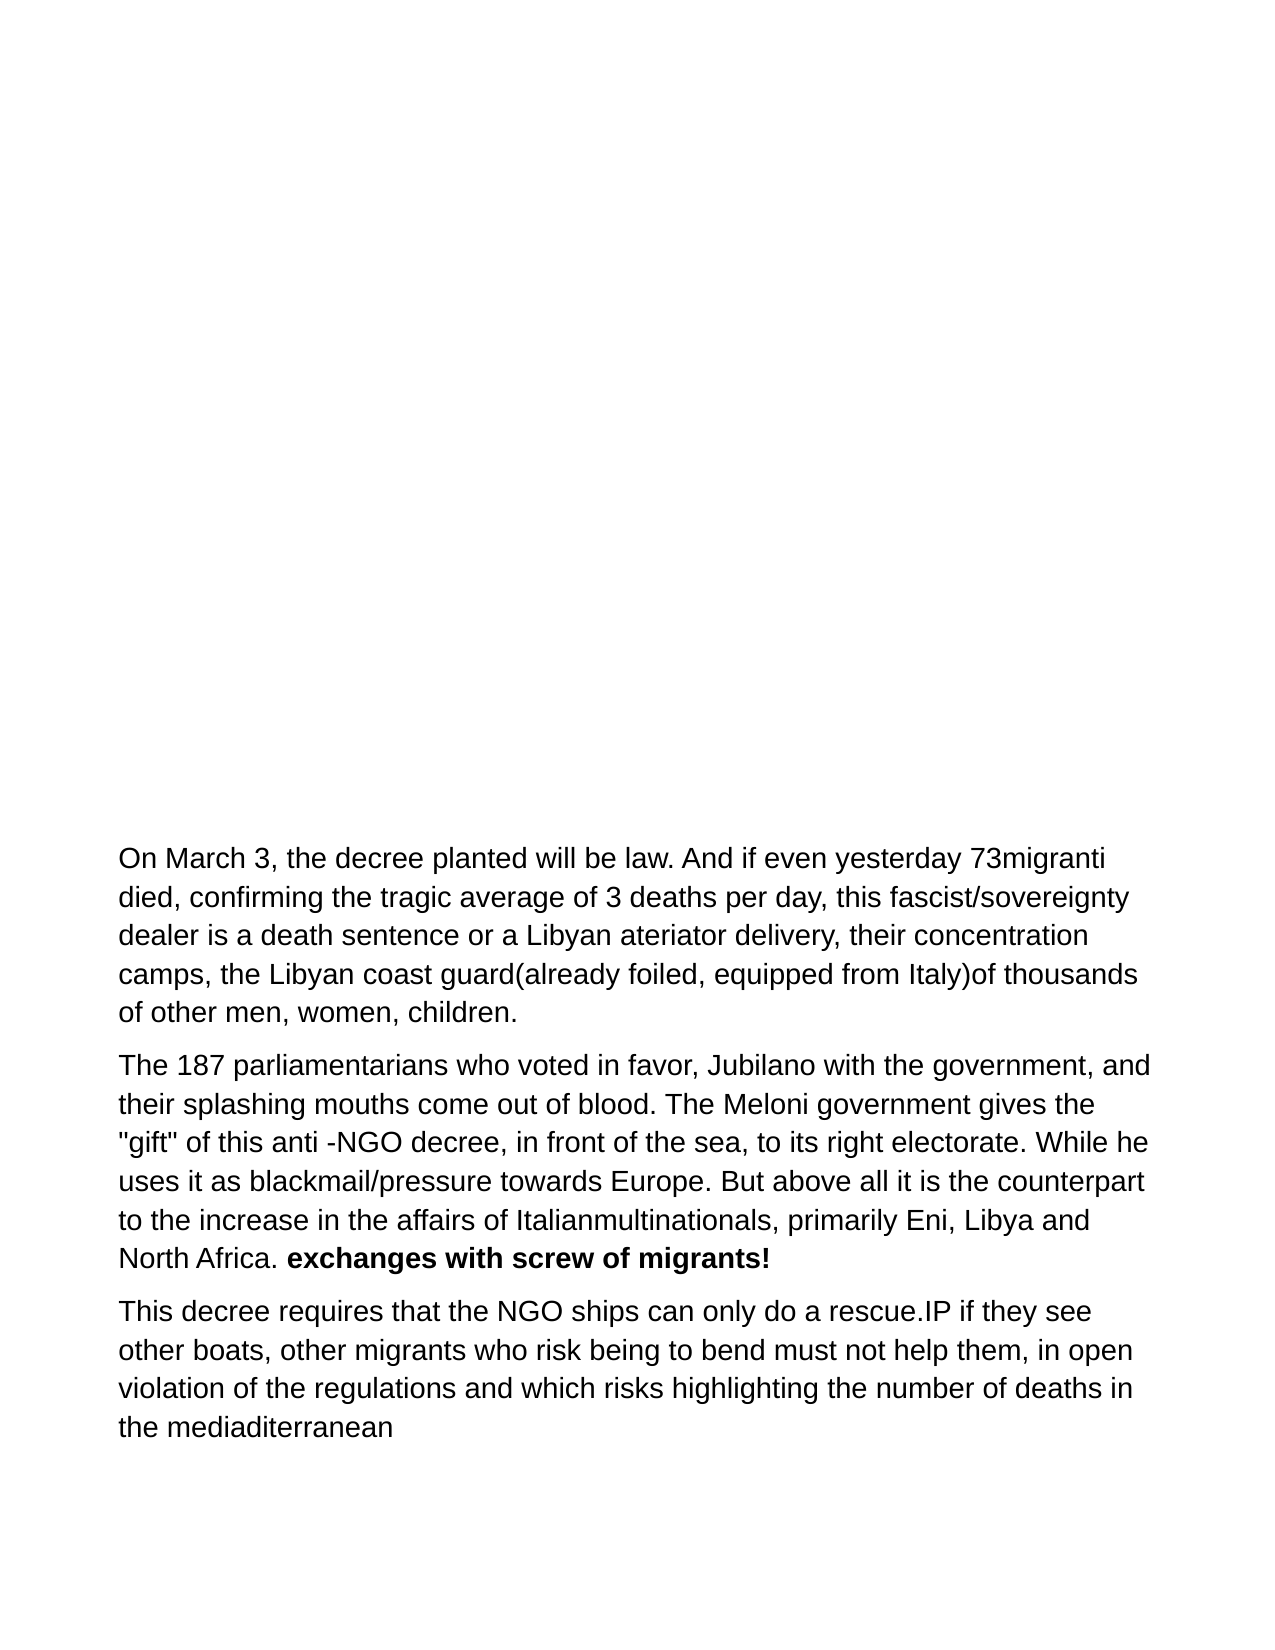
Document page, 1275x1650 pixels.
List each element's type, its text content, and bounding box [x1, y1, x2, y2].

text On March 3, the decree planted will be law. And if even yesterday 73migranti died, confirming the tragic average of 3 deaths per day, this fascist/sovereignty dealer is a death sentence or a Libyan ateriator delivery, their concentration camps, the Libyan coast guard(already foiled, equipped from Italy)of thousands of other men, women, children. [118, 118, 1157, 1029]
text The 187 parliamentarians who voted in favor, Jubilano with the government, and their splashing mouths come out of blood. The Meloni government gives the "gift" of this anti -NGO decree, in front of the sea, to its right electorate. While he uses it as blackmail/pressure towards Europe. But above all it is the counterpart to the increase in the affairs of Italianmultinationals, primarily Eni, Libya and North Africa. exchanges with screw of migrants! [118, 1048, 1157, 1275]
text This decree requires that the NGO ships can only do a rescue.IP if they see other boats, other migrants who risk being to bend must not help them, in open violation of the regulations and which risks highlighting the number of deaths in the mediaditerranean [118, 1294, 1157, 1443]
